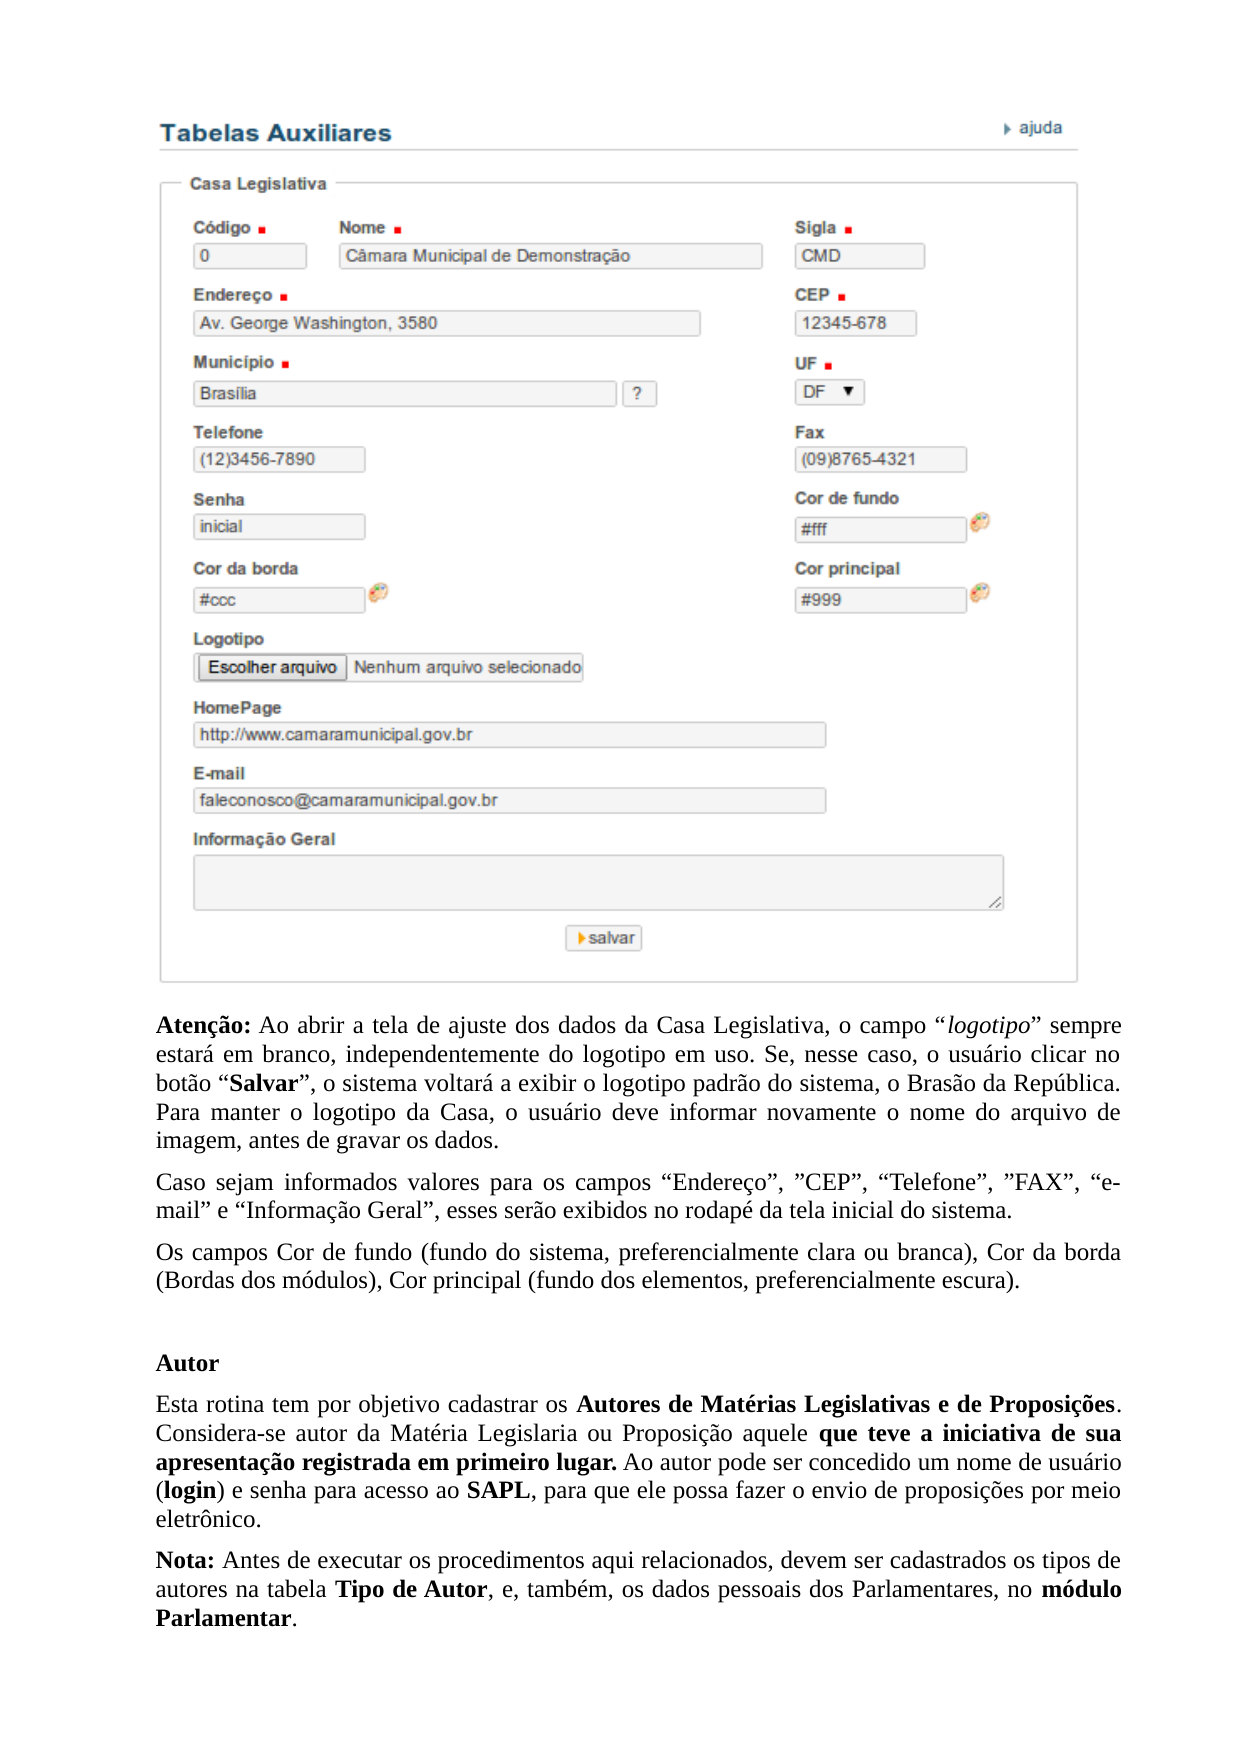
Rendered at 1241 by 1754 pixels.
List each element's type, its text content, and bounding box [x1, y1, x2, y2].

text Nota: Antes de executar os procedimentos aqui relacionados, devem ser cadastrados os tipos de autores na tabela Tipo de Autor, e, também, os dados pessoais dos Parlamentares, no módulo Parlamentar. [155, 1545, 1122, 1632]
text Caso sejam informados valores para os campos “Endereço”, ”CEP”, “Telefone”, ”FAX”, “e-mail” e “Informação Geral”, esses serão exibidos no rodapé da tela inicial do sistema. [156, 1167, 1122, 1224]
text Atenção: Ao abrir a tela de ajuste dos dados da Casa Legislativa, o campo “logotipo” sempre estará em branco, independentemente do logotipo em uso. Se, nesse caso, o usuário clicar no botão “Salvar”, o sistema voltará a exibir o logotipo padrão do sistema, o Brasão da República. Para manter o logotipo da Casa, o usuário deve informar novamente o nome do arquivo de imagem, antes de gravar os dados. [156, 1010, 1122, 1154]
list Autor [155, 1348, 1122, 1377]
picture [155, 118, 1085, 994]
text Esta rotina tem por objetivo cadastrar os Autores de Matérias Legislativas e de Proposições. Considera-se autor da Matéria Legislaria ou Proposição aquele que teve a iniciativa de sua apresentação registrada em primeiro lugar. Ao autor pode ser concedido um nome de usuário (login) e senha para acesso ao SAPL, para que ele possa fazer o envio de proposições por meio eletrônico. [155, 1389, 1122, 1533]
text Os campos Cor de fundo (fundo do sistema, preferencialmente clara ou branca), Cor da borda (Bordas dos módulos), Cor principal (fundo dos elementos, preferencialmente escura). [156, 1237, 1122, 1294]
